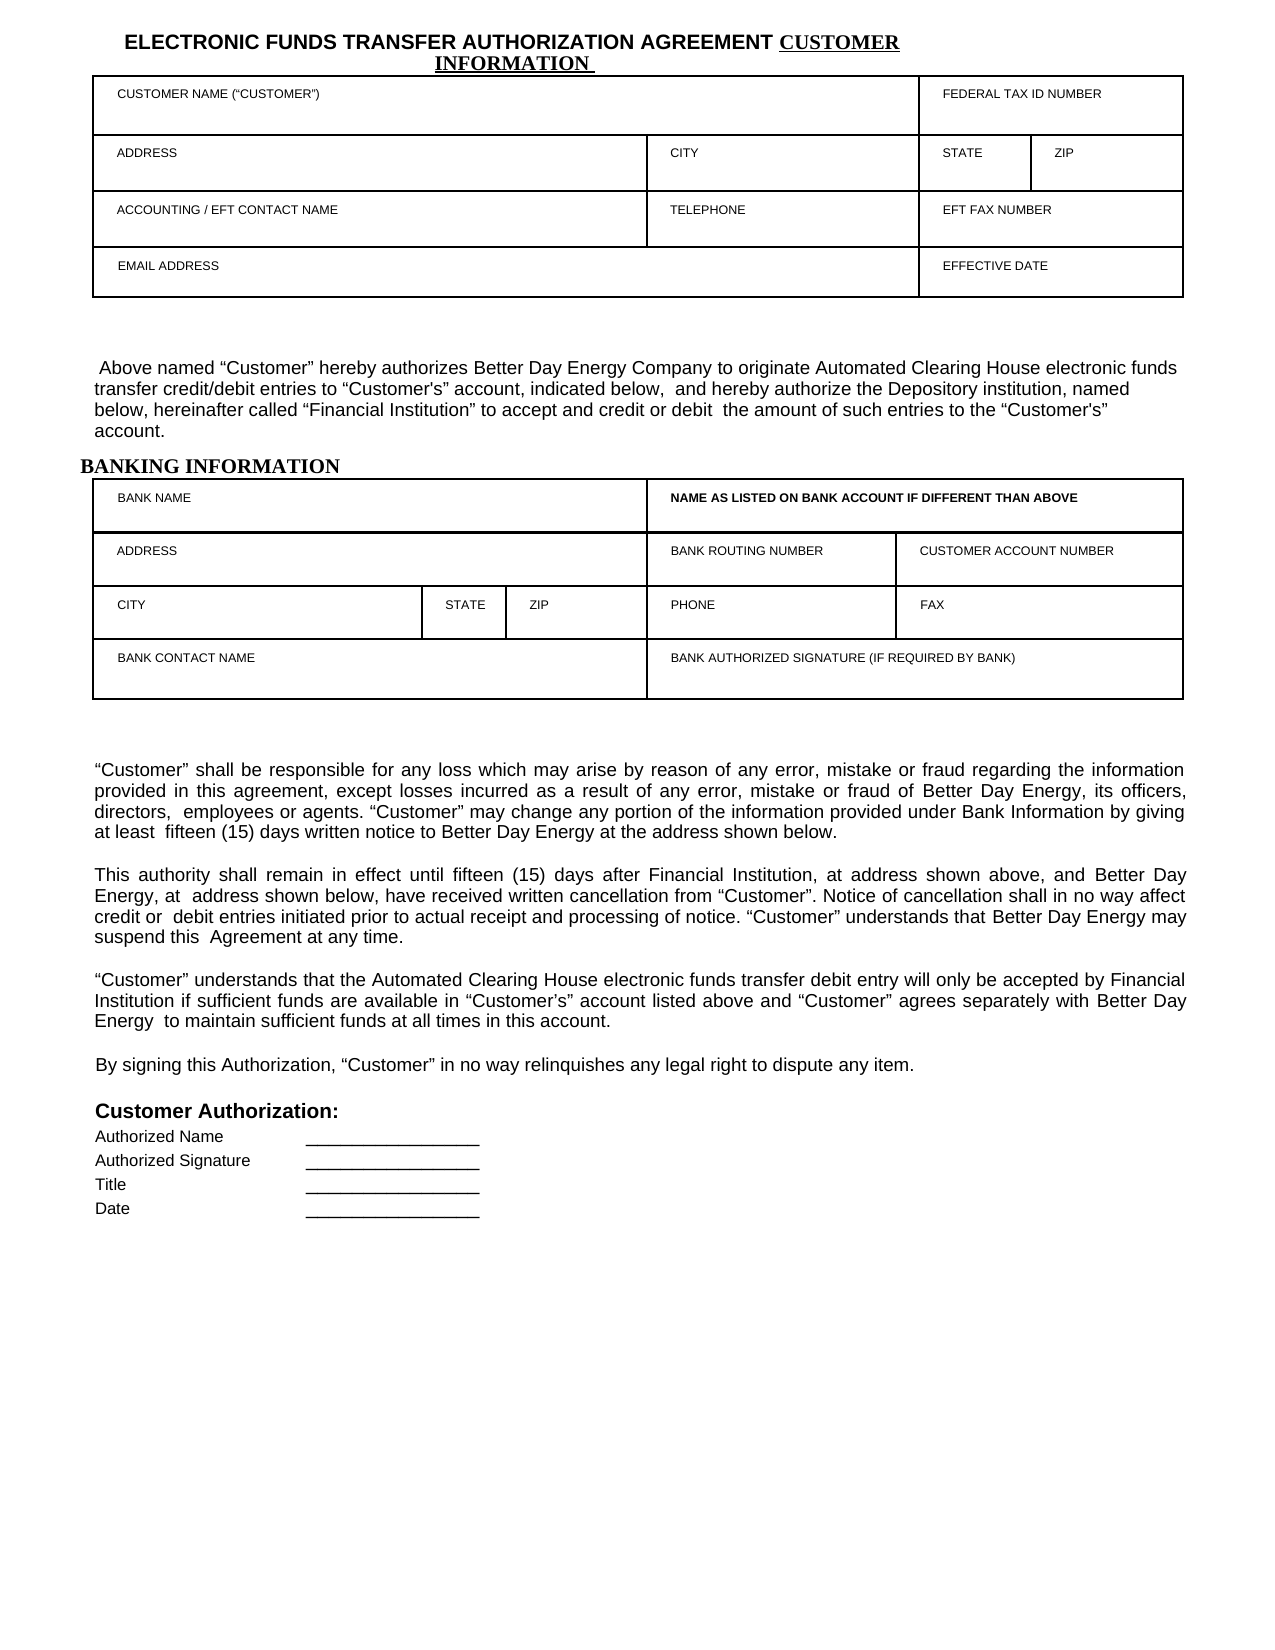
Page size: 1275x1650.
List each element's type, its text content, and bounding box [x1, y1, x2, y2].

text BANKING INFORMATION [75, 454, 1187, 478]
text ELECTRONIC FUNDS TRANSFER AUTHORIZATION AGREEMENT CUSTOMER INFORMATION [75, 33, 949, 75]
table_cell BANK AUTHORIZED SIGNATURE (IF REQUIRED BY BANK) [648, 640, 1182, 697]
table_cell ADDRESS [94, 534, 646, 585]
text By signing this Authorization, “Customer” in no way relinquishes any legal right to dispute any item. [95, 1053, 1187, 1075]
text Customer Authorization: Authorized Name _______________ Authorized Signature _______________ Title _______________ Date _______________ [95, 1099, 1187, 1218]
table_cell TELEPHONE [648, 192, 918, 246]
table_cell CITY [94, 587, 421, 638]
table_cell ZIP [507, 587, 646, 638]
table_cell BANK ROUTING NUMBER [648, 534, 895, 585]
table_header BANK NAME [94, 480, 646, 531]
table_cell BANK CONTACT NAME [94, 640, 646, 697]
table_cell CITY [648, 136, 918, 190]
table_cell EFFECTIVE DATE [920, 248, 1182, 296]
text Above named “Customer” hereby authorizes Better Day Energy Company to originate Automated Clearing House electronic funds transfer credit/debit entries to “Customer's” account, indicated below, and hereby authorize the Depository institution, named below, hereinafter called “Financial Institution” to accept and credit or debit the amount of such entries to the “Customer's” account. [94, 358, 1177, 441]
table_cell ADDRESS [94, 136, 646, 190]
table_header NAME AS LISTED ON BANK ACCOUNT IF DIFFERENT THAN ABOVE [648, 480, 1182, 531]
table_cell CUSTOMER ACCOUNT NUMBER [897, 534, 1182, 585]
table_cell ZIP [1032, 136, 1182, 190]
table_cell STATE [423, 587, 505, 638]
text This authority shall remain in effect until fifteen (15) days after Financial Institution, at address shown above, and Better Day Energy, at address shown below, have received written cancellation from “Customer”. Notice of cancellation shall in no way affect credit or debit entries initiated prior to actual receipt and processing of notice. “Customer” understands that Better Day Energy may suspend this Agreement at any time. [94, 865, 1187, 948]
text “Customer” understands that the Automated Clearing House electronic funds transfer debit entry will only be accepted by Financial Institution if sufficient funds are available in “Customer’s” account listed above and “Customer” agrees separately with Better Day Energy to maintain sufficient funds at all times in this account. [94, 969, 1187, 1032]
table_header CUSTOMER NAME (“CUSTOMER”) [94, 77, 918, 134]
table_cell ACCOUNTING / EFT CONTACT NAME [94, 192, 646, 246]
table_cell EMAIL ADDRESS [94, 248, 918, 296]
table_cell FAX [897, 587, 1182, 638]
table_header FEDERAL TAX ID NUMBER [920, 77, 1182, 134]
table_cell EFT FAX NUMBER [920, 192, 1182, 246]
text “Customer” shall be responsible for any loss which may arise by reason of any error, mistake or fraud regarding the information provided in this agreement, except losses incurred as a result of any error, mistake or fraud of Better Day Energy, its officers, directors, employees or agents. “Customer” may change any portion of the information provided under Bank Information by giving at least fifteen (15) days written notice to Better Day Energy at the address shown below. [94, 760, 1187, 843]
table_cell STATE [920, 136, 1030, 190]
table_cell PHONE [648, 587, 895, 638]
